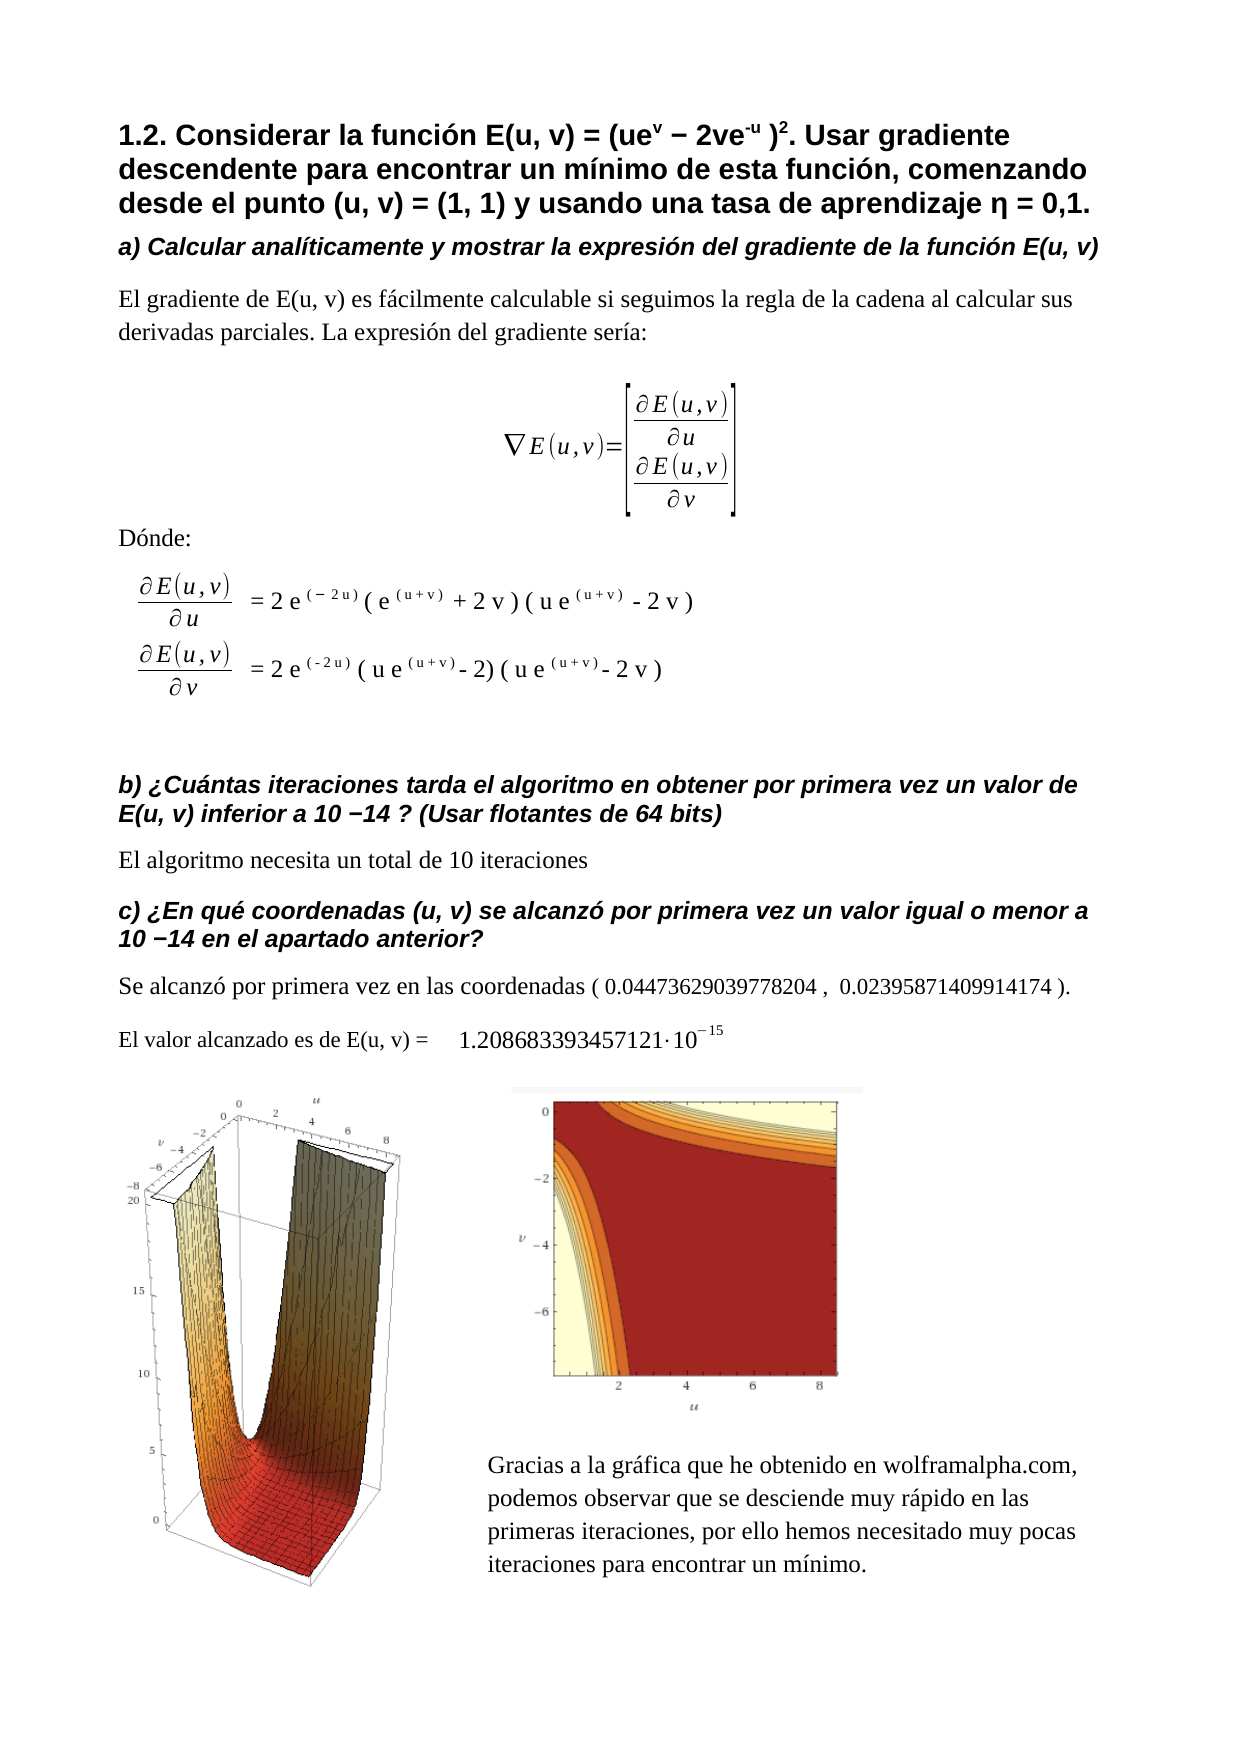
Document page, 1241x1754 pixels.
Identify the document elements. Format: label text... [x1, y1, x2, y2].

picture [112, 1092, 419, 1592]
text Gracias a la gráfica que he obtenido en wolframalpha.com, podemos observar que se desciende muy rápido en las primeras iteraciones, por ello hemos necesitado muy pocas iteraciones para encontrar un mínimo. [419, 1450, 1122, 1578]
text Dónde: [118, 523, 1122, 552]
subtitle a) Calcular analíticamente y mostrar la expresión del gradiente de la función E(u, v) [118, 232, 1122, 260]
text = 2 e ( ⁻ 2 u ) ( e ( u + v ) + 2 v ) ( u e ( u + v ) - 2 v ) [118, 571, 1122, 632]
subtitle 1.2. Considerar la función E(u, v) = (uev − 2ve-u )2. Usar gradiente descendente para encontrar un mínimo de esta función, comenzando desde el punto (u, v) = (1, 1) y usando una tasa de aprendizaje η = 0,1. [118, 118, 1122, 219]
subtitle c) ¿En qué coordenadas (u, v) se alcanzó por primera vez un valor igual o menor a 10 −14 en el apartado anterior? [118, 896, 1122, 953]
text El algoritmo necesita un total de 10 iteraciones [118, 845, 1122, 874]
text El valor alcanzado es de E(u, v) = [118, 1022, 1122, 1053]
text Se alcanzó por primera vez en las coordenadas ( 0.04473629039778204 , 0.02395871409914174 ). [118, 971, 1122, 1000]
text El gradiente de E(u, v) es fácilmente calculable si seguimos la regla de la cadena al calcular sus derivadas parciales. La expresión del gradiente sería: [118, 284, 1122, 346]
picture [511, 1087, 864, 1419]
text = 2 e ( - 2 u ) ( u e ( u + v ) - 2) ( u e ( u + v ) - 2 v ) [118, 639, 1122, 700]
subtitle b) ¿Cuántas iteraciones tarda el algoritmo en obtener por primera vez un valor de E(u, v) inferior a 10 −14 ? (Usar flotantes de 64 bits) [118, 770, 1122, 827]
